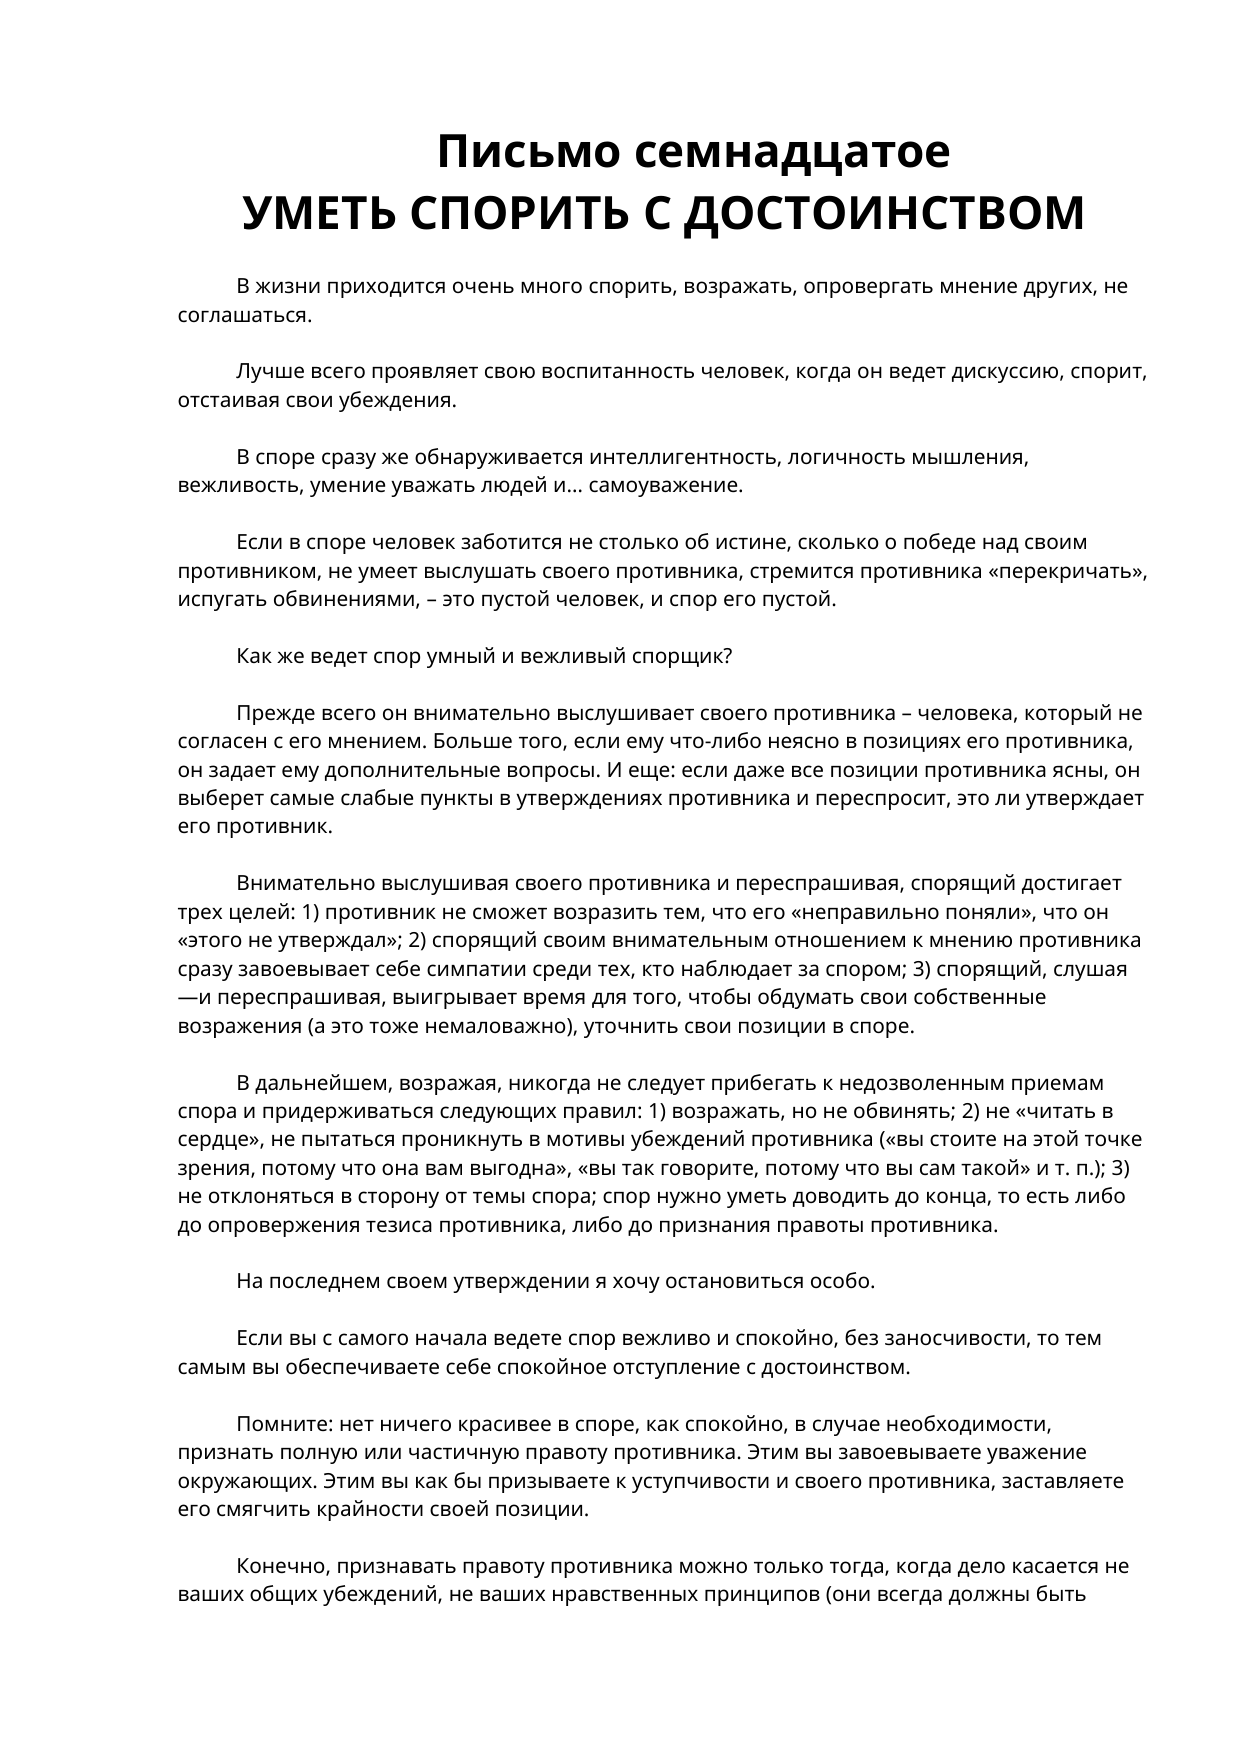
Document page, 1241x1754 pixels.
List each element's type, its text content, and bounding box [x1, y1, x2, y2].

text На последнем своем утверждении я хочу остановиться особо. [177, 1267, 1152, 1323]
text Письмо семнадцатое УМЕТЬ СПОРИТЬ С ДОСТОИНСТВОМ [177, 118, 1152, 243]
text Как же ведет спор умный и вежливый спорщик? [177, 641, 1152, 698]
text Помните: нет ничего красивее в споре, как спокойно, в случае необходимости, признать полную или частичную правоту противника. Этим вы завоевываете уважение окружающих. Этим вы как бы призываете к уступчивости и своего противника, заставляете его смягчить крайности своей позиции. [177, 1409, 1152, 1551]
text Лучше всего проявляет свою воспитанность человек, когда он ведет дискуссию, спорит, отстаивая свои убеждения. [177, 357, 1152, 442]
text Прежде всего он внимательно выслушивает своего противника – человека, который не согласен с его мнением. Больше того, если ему что-либо неясно в позициях его противника, он задает ему дополнительные вопросы. И еще: если даже все позиции противника ясны, он выберет самые слабые пункты в утверждениях противника и переспросит, это ли утверждает его противник. [177, 698, 1152, 868]
text Если в споре человек заботится не столько об истине, сколько о победе над своим противником, не умеет выслушать своего противника, стремится противника «перекричать», испугать обвинениями, – это пустой человек, и спор его пустой. [177, 527, 1152, 641]
text В жизни приходится очень много спорить, возражать, опровергать мнение других, не соглашаться. [177, 271, 1152, 357]
text В споре сразу же обнаруживается интеллигентность, логичность мышления, вежливость, умение уважать людей и… самоуважение. [177, 442, 1152, 527]
text В дальнейшем, возражая, никогда не следует прибегать к недозволенным приемам спора и придерживаться следующих правил: 1) возражать, но не обвинять; 2) не «читать в сердце», не пытаться проникнуть в мотивы убеждений противника («вы стоите на этой точке зрения, потому что она вам выгодна», «вы так говорите, потому что вы сам такой» и т. п.); 3) не отклоняться в сторону от темы спора; спор нужно уметь доводить до конца, то есть либо до опровержения тезиса противника, либо до признания правоты противника. [177, 1068, 1152, 1267]
text Конечно, признавать правоту противника можно только тогда, когда дело касается не ваших общих убеждений, не ваших нравственных принципов (они всегда должны быть [177, 1551, 1152, 1608]
text Внимательно выслушивая своего противника и переспрашивая, спорящий достигает трех целей: 1) противник не сможет возразить тем, что его «неправильно поняли», что он «этого не утверждал»; 2) спорящий своим внимательным отношением к мнению противника сразу завоевывает себе симпатии среди тех, кто наблюдает за спором; 3) спорящий, слушая —и переспрашивая, выигрывает время для того, чтобы обдумать свои собственные возражения (а это тоже немаловажно), уточнить свои позиции в споре. [177, 868, 1152, 1068]
text Если вы с самого начала ведете спор вежливо и спокойно, без заносчивости, то тем самым вы обеспечиваете себе спокойное отступление с достоинством. [177, 1323, 1152, 1409]
